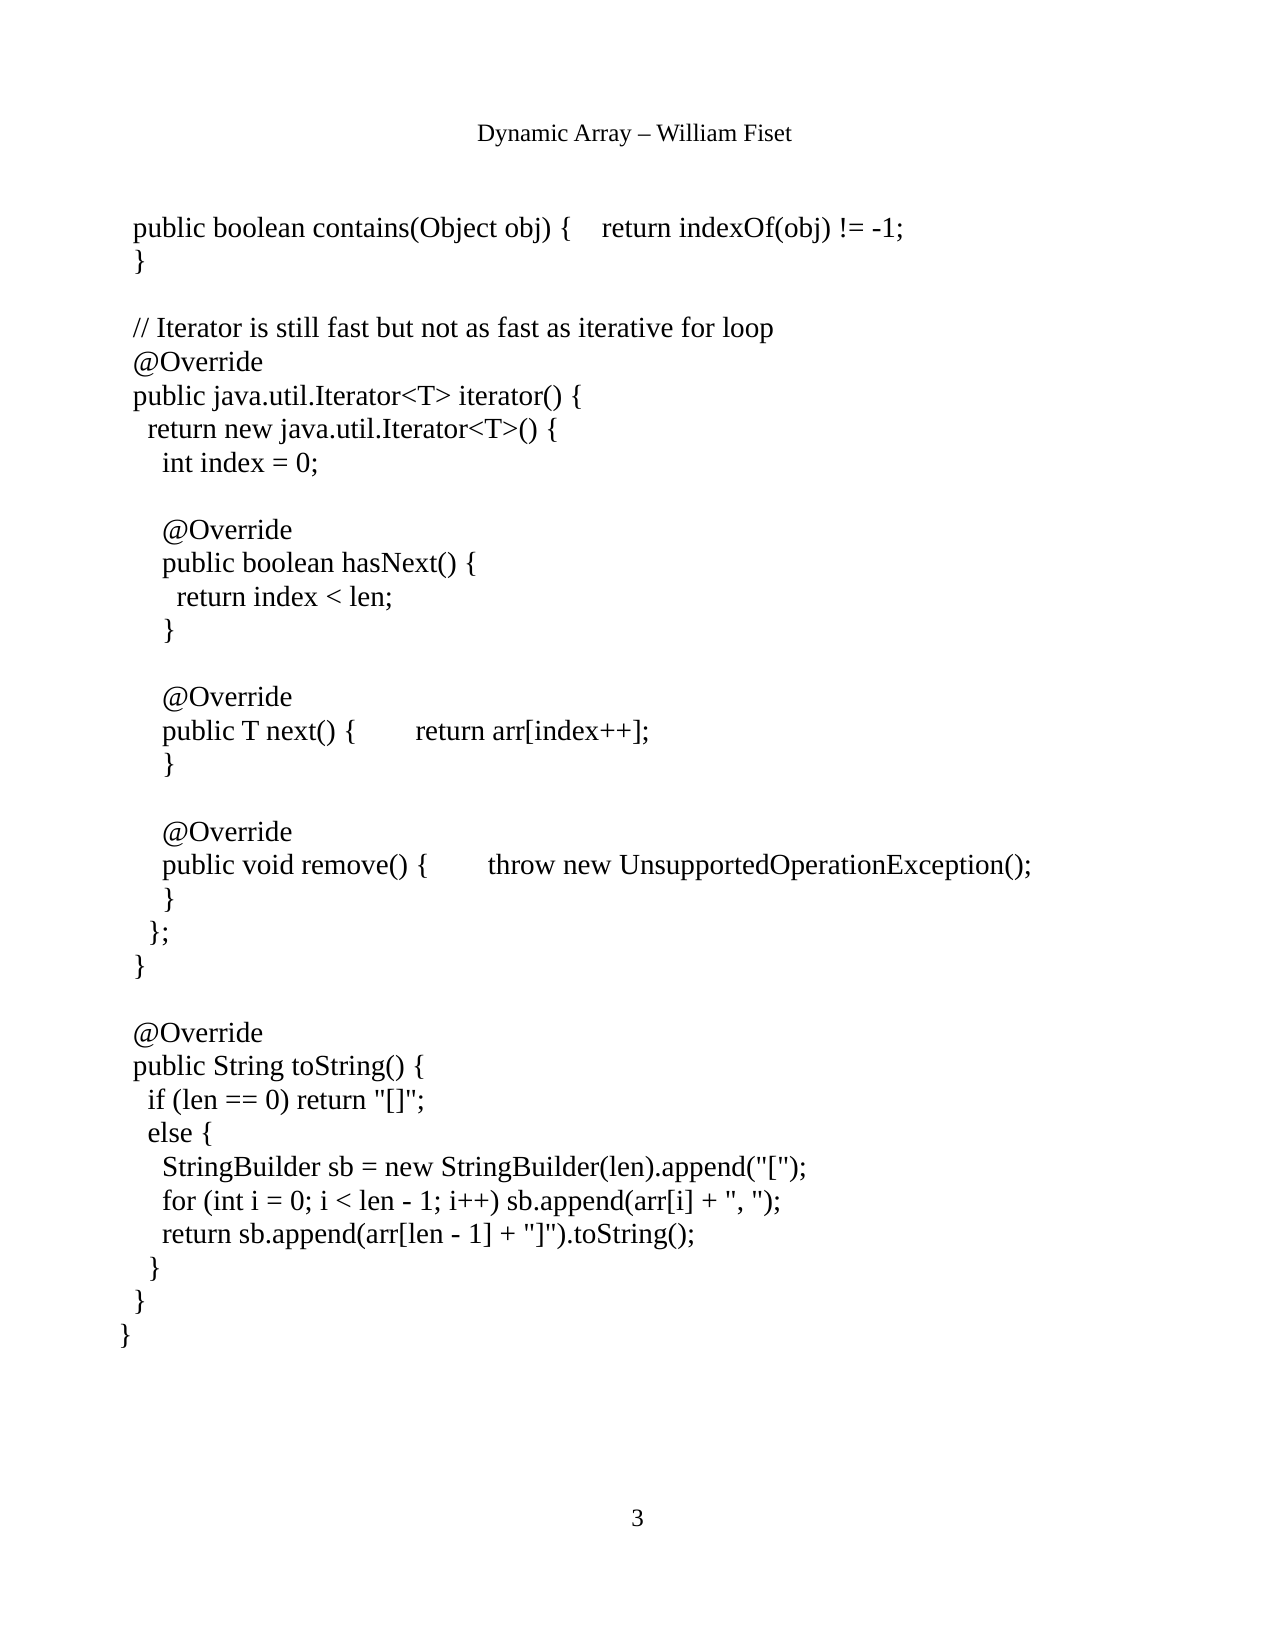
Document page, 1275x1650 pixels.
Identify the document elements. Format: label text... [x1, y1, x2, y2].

text @Override [118, 344, 1157, 378]
text } [118, 1317, 1157, 1350]
text public String toString() { [118, 1048, 1157, 1082]
text public void remove() { throw new UnsupportedOperationException(); [118, 847, 1157, 881]
text for (int i = 0; i < len - 1; i++) sb.append(arr[i] + ", "); [118, 1183, 1157, 1216]
text } [118, 948, 1157, 981]
text } [118, 612, 1157, 646]
text } [118, 747, 1157, 780]
text @Override [118, 512, 1157, 545]
text int index = 0; [118, 445, 1157, 478]
text public T next() { return arr[index++]; [118, 713, 1157, 747]
text else { [118, 1116, 1157, 1149]
text public boolean hasNext() { [118, 545, 1157, 579]
text } [118, 1250, 1157, 1283]
text return sb.append(arr[len - 1] + "]").toString(); [118, 1216, 1157, 1250]
text return index < len; [118, 579, 1157, 612]
text return new java.util.Iterator<T>() { [118, 411, 1157, 445]
text }; [118, 914, 1157, 948]
text } [118, 243, 1157, 277]
text public java.util.Iterator<T> iterator() { [118, 378, 1157, 411]
text @Override [118, 679, 1157, 713]
text } [118, 881, 1157, 914]
text } [118, 1283, 1157, 1317]
text if (len == 0) return "[]"; [118, 1082, 1157, 1116]
text public boolean contains(Object obj) { return indexOf(obj) != -1; [118, 210, 1157, 243]
text // Iterator is still fast but not as fast as iterative for loop [118, 311, 1157, 344]
text @Override [118, 1015, 1157, 1048]
text @Override [118, 814, 1157, 847]
text StringBuilder sb = new StringBuilder(len).append("["); [118, 1149, 1157, 1183]
